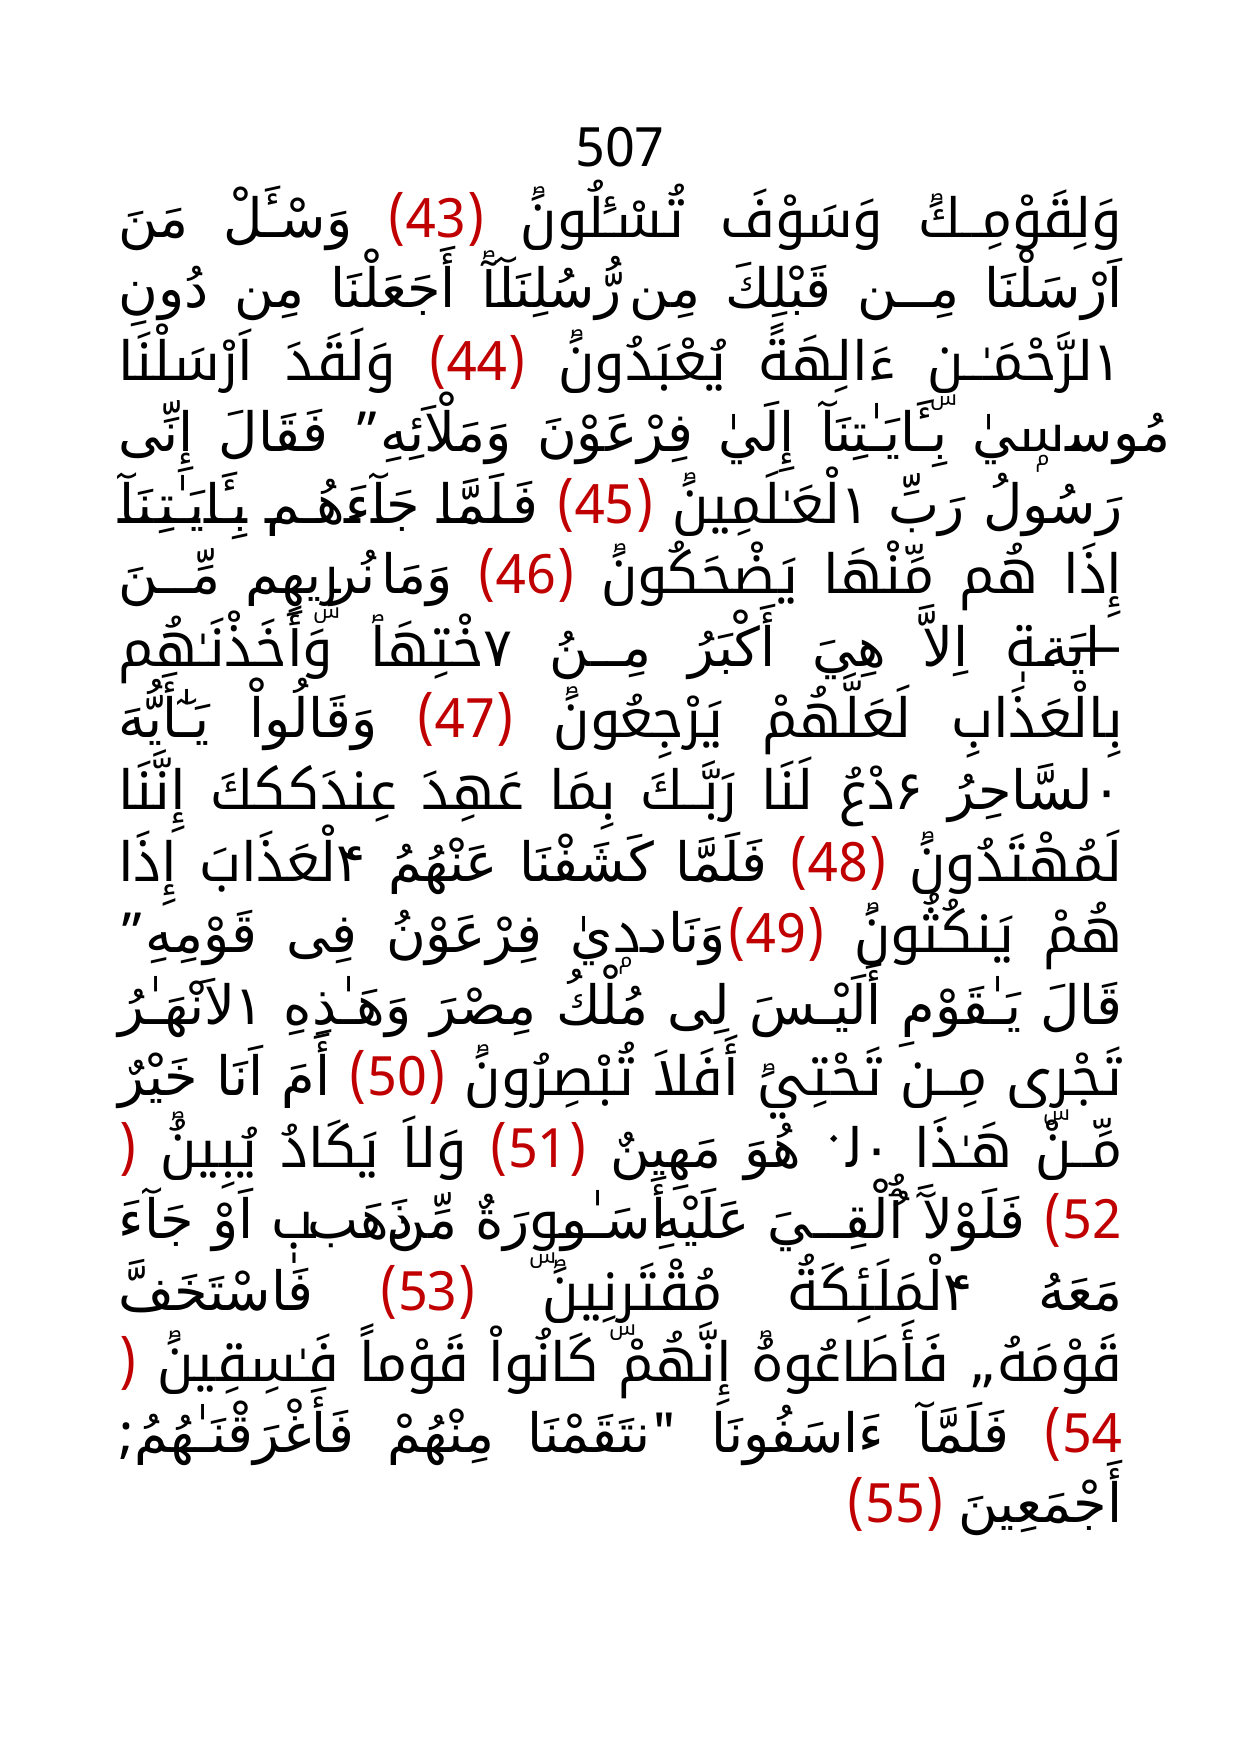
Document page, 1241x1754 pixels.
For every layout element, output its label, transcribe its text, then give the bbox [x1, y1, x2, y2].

text 507 [118, 118, 1122, 189]
text وَلِقَوْمِــكَؐ وَسَوْفَ تُسْـَٔلُونَؐ (43) وَسْـَٔلْ مَنَ اَرْسَلْنَا مِــن قَبْلِكَ مِن رُّسُلِنَآؐ أَجَعَلْنَا مِن دُونِ ۱لرَّحْمَـٰــنۣ ءَالِهَةً يُعْبَدُونَؐ (44) وَلَقَدَ اَرْسَلْنَا مُوسۭيٰ بِـَٔايَـٰتِنَآ إِلَيٰ فِرْعَوْنَ وَمَلْاَئِهِ” فَقَالَ إِنِّى رَسُولُ رَبِّ ۱لْعَـٰلَمِينَؐ (45) فَلَمَّا جَآءَهُم بِـَٔايَـٰتِنَآ إِذَا هُم مِّنْهَا يَضْحَكُونَؐ (46) وَمَا نُرۣيهِم مِّــنَ —ايَةٖ اِلاَّ هِيَ أَكْبَرُ مِــنُ ۷خْتِهَاؐ وَأَخَذْنَـٰهُم بِالْعَذَابِ لَعَلَّهُمْ يَرْجِعُونَؐ (47) وَقَالُواْ يَـٰٓأَيُّهَ ۰لسَّاحِرُ ۶دْعُ لَنَا رَبَّــكَ بِمَا عَهِدَ عِندَكككَ إِنَّنَا لَمُهْتَدُونَؐ (48) فَلَمَّا كَشَفْنَا عَنْهُمُ ۴لْعَذَابَ إِذَا هُمْ يَنكُثُونَؐ (49) وَنَادۭيٰ فِرْعَوْنُ فِى قَوْمِهِ” قَالَ يَـٰقَوْمِ أَلَيْـسَ لِى مُلْكُ مِصْرَ وَهَـٰذِهِ ۱لاَنْهَـٰرُ تَجْرۣى مِــن تَحْتِيَؐ أَفَلاَ تُبْصِرُونَؐ (50) أَمَ اَنَا خَيْرٌ مِّــنْ هَـٰذَا ۰ﻟ﮲ هُوَ مَهِينٌ (51) وَلاَ يَكَادُ يُبِينُؐ (52) فَلَوْلآَ ٱُلْقِــيَ عَلَيْهِ أَسَـٰوۣرَةٌ مِّن ذَهَبٖ اَوْ جَآءَ مَعَهُ ۴لْمَلَئِكَةُ مُقْتَرۣنِينَؐ (53) فَاسْتَخَفَّ قَوْمَهُ„ فَأَطَاعُوهُؐ إِنَّهُمْ كَانُواْ قَوْماً فَـٰسِقِينَؐ (54) فَلَمَّآ ءَاسَفُونَا "نتَقَمْنَا مِنْهُمْ فَأَغْرَقْنَـٰهُمُ; أَجْمَعِينَ (55) [118, 189, 1122, 1545]
